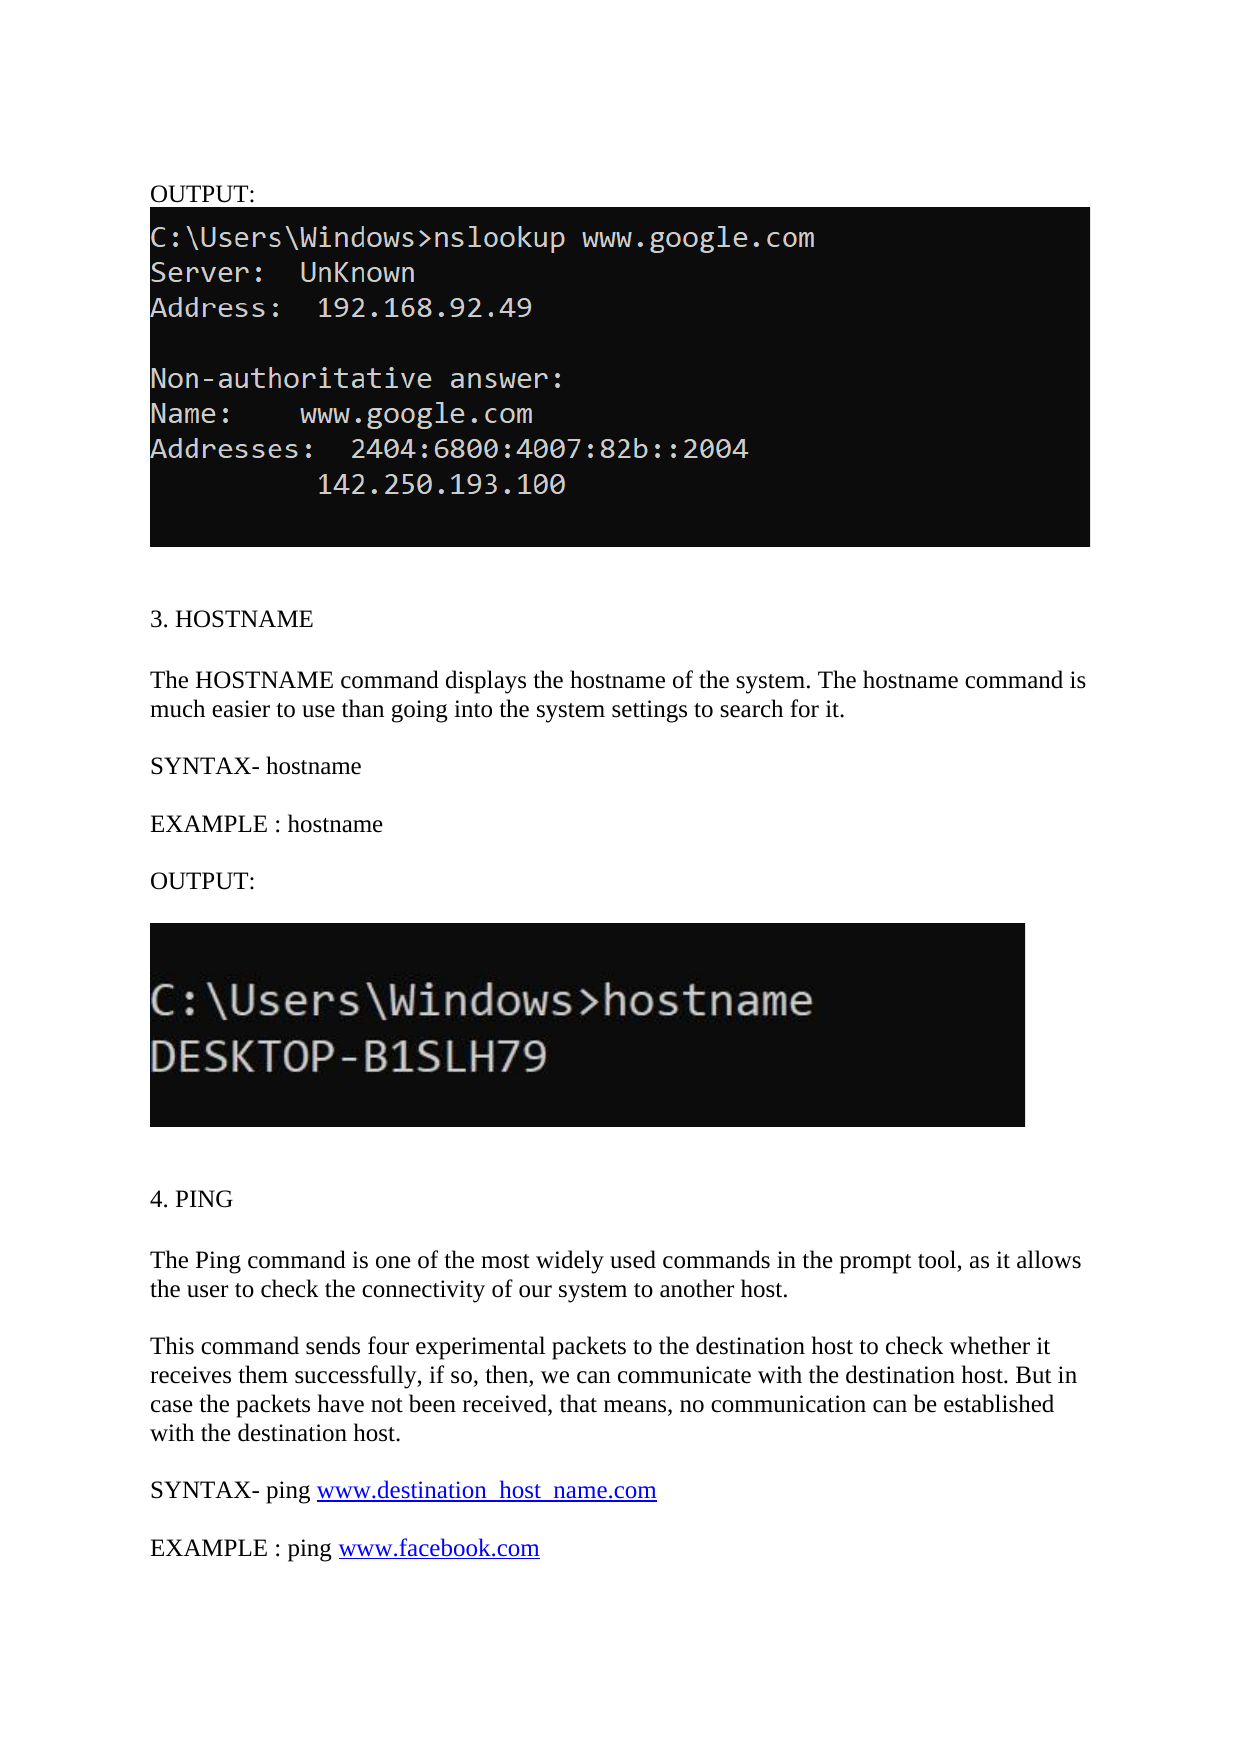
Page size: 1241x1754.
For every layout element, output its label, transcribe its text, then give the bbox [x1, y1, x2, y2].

text SYNTAX- hostname [150, 751, 1090, 780]
text The Ping command is one of the most widely used commands in the prompt tool, as it allows the user to check the connectivity of our system to another host. [150, 1245, 1090, 1303]
text SYNTAX- ping www.destination_host_name.com [150, 1475, 1090, 1504]
text The HOSTNAME command displays the hostname of the system. The hostname command is much easier to use than going into the system settings to search for it. [150, 665, 1090, 722]
picture [150, 207, 1091, 547]
text 3. HOSTNAME [150, 604, 1090, 632]
picture [150, 923, 1025, 1127]
text This command sends four experimental packets to the destination host to check whether it receives them successfully, if so, then, we can communicate with the destination host. But in case the packets have not been received, that means, no communication can be established with the destination host. [150, 1331, 1090, 1446]
text EXAMPLE : ping www.facebook.com [150, 1533, 1090, 1561]
text EXAMPLE : hostname [150, 809, 1090, 837]
text OUTPUT: [150, 866, 1090, 895]
text OUTPUT: [150, 179, 1090, 207]
text 4. PING [150, 1184, 1090, 1213]
